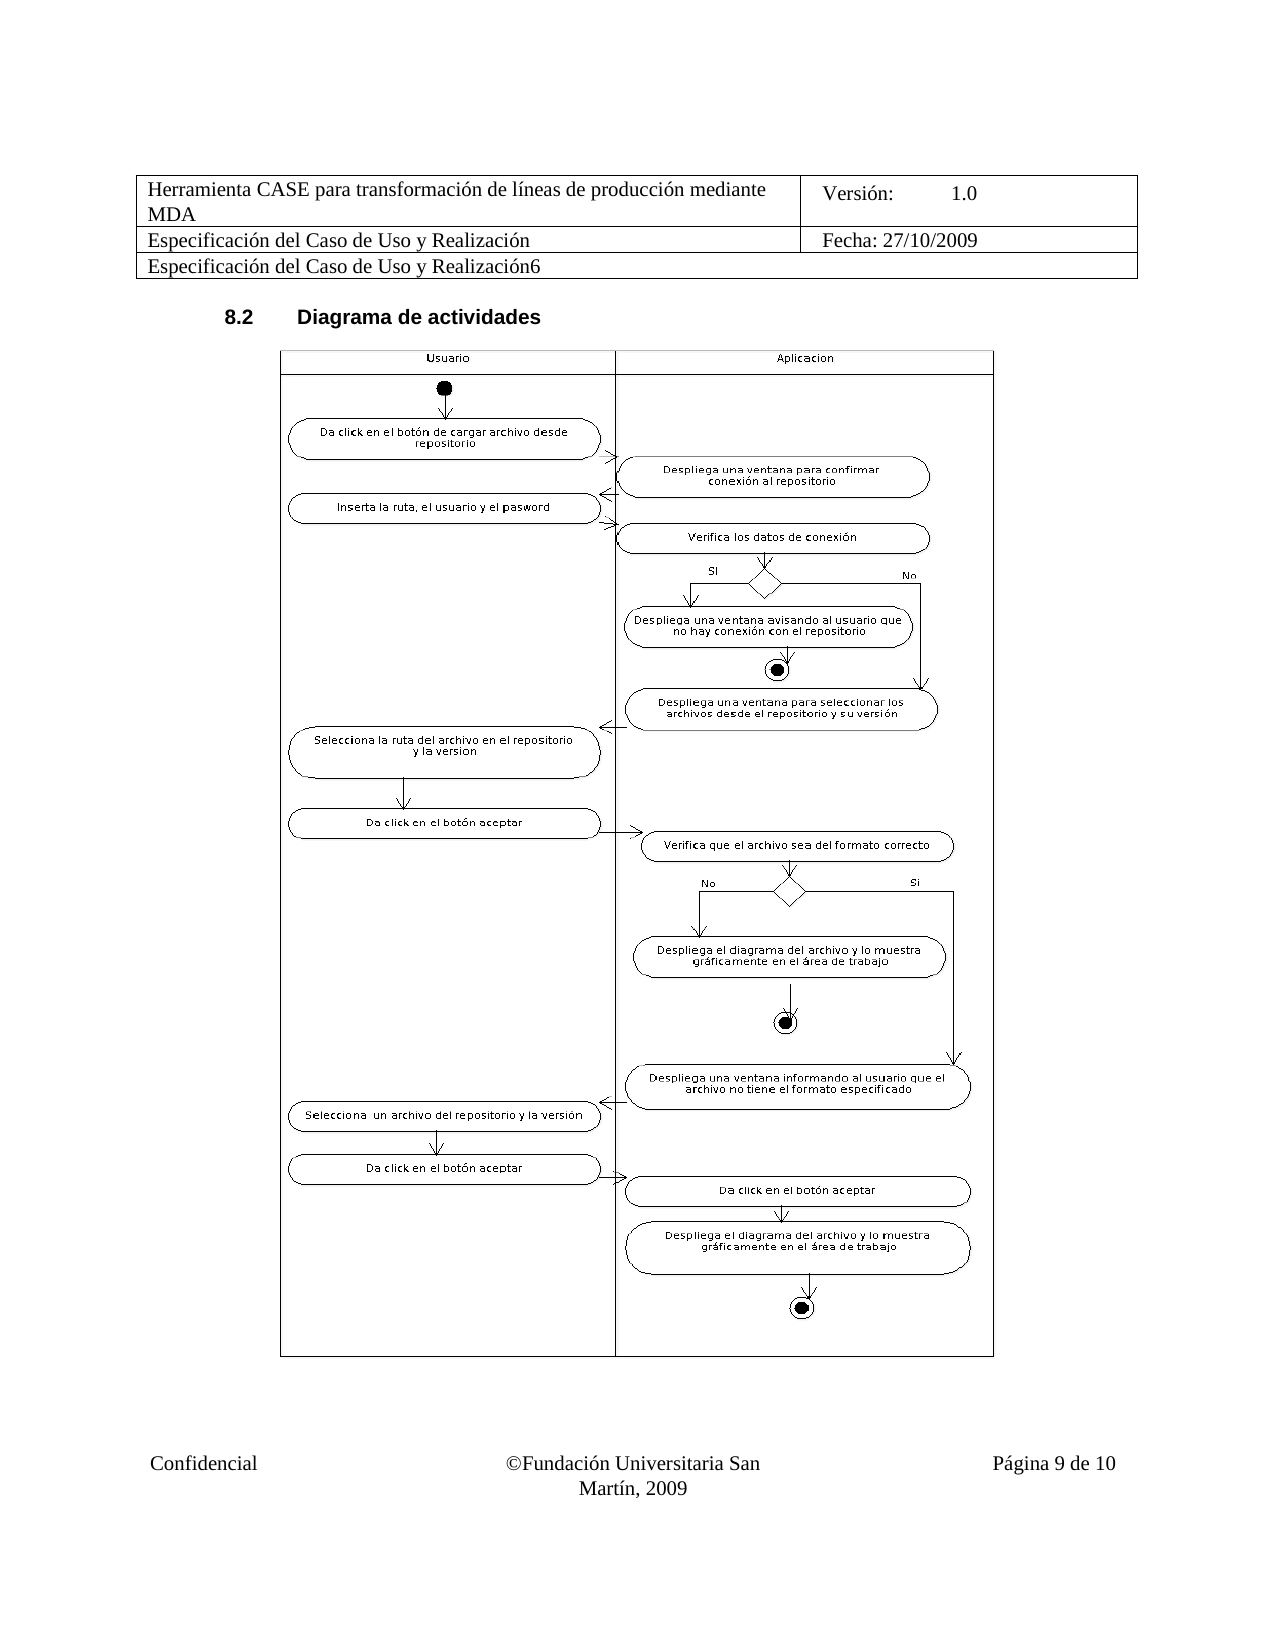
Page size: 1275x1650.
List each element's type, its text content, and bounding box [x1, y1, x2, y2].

subtitle Diagrama de actividades [224, 304, 1125, 329]
picture [240, 335, 1035, 1416]
